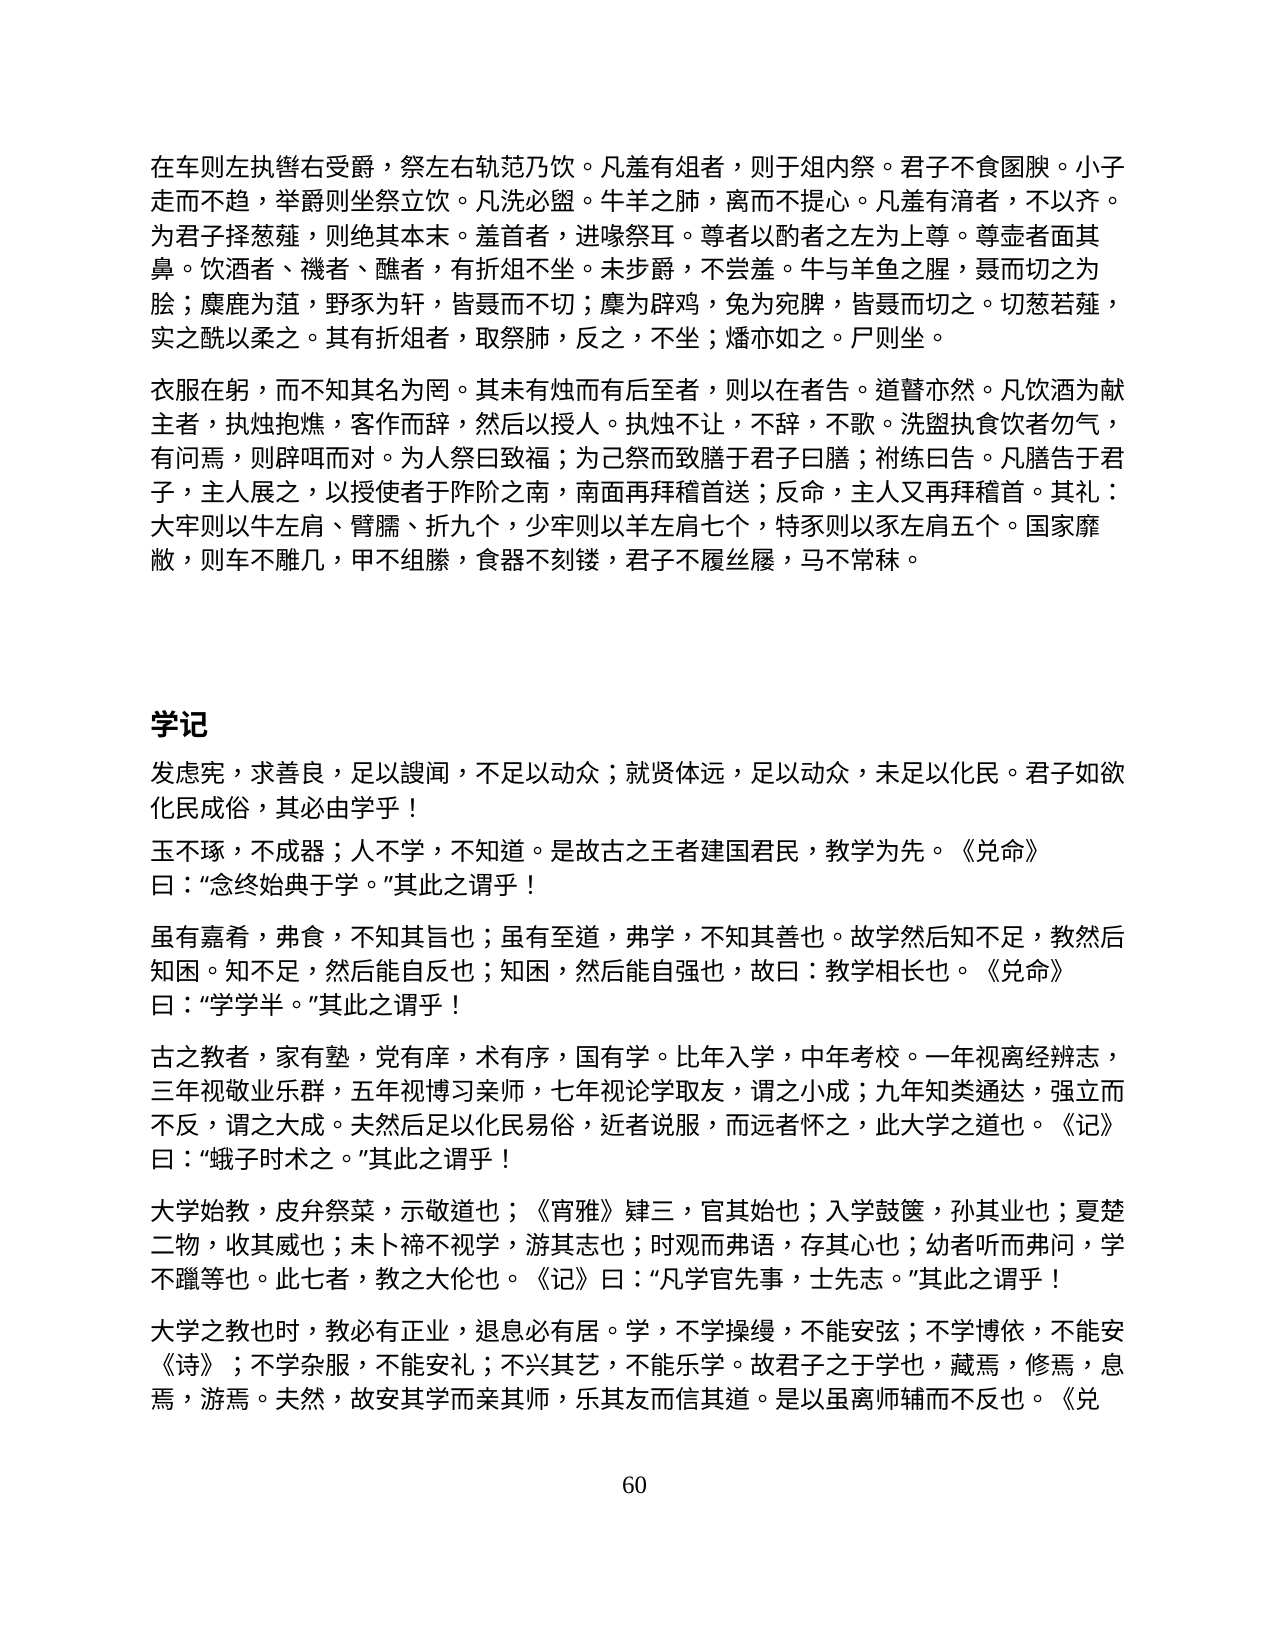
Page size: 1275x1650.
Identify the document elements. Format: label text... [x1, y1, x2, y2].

text 发虑宪，求善良，足以謏闻，不足以动众；就贤体远，足以动众，未足以化民。君子如欲化民成俗，其必由学乎！ [150, 756, 1125, 824]
text 古之教者，家有塾，党有庠，术有序，国有学。比年入学，中年考校。一年视离经辨志，三年视敬业乐群，五年视博习亲师，七年视论学取友，谓之小成；九年知类通达，强立而不反，谓之大成。夫然后足以化民易俗，近者说服，而远者怀之，此大学之道也。《记》曰：“蛾子时术之。”其此之谓乎！ [150, 1039, 1125, 1176]
text 燕侍食于君子，则先饭而后已；毋放饭，毋流歠；小饭而亟之；数毋为口容。客自彻，辞焉则止。客爵居左，其饮居右；介爵、酢爵、僎爵皆居右。羞濡鱼者进尾；冬右腴，夏右鳍；祭膴。凡齐，执之以右，居之于左。赞币自左，诏辞自右。酌尸之仆，如君之仆。其在车则左执辔右受爵，祭左右轨范乃饮。凡羞有俎者，则于俎内祭。君子不食圂腴。小子走而不趋，举爵则坐祭立饮。凡洗必盥。牛羊之肺，离而不提心。凡羞有湇者，不以齐。为君子择葱薤，则绝其本末。羞首者，进喙祭耳。尊者以酌者之左为上尊。尊壶者面其鼻。饮酒者、禨者、醮者，有折俎不坐。未步爵，不尝羞。牛与羊鱼之腥，聂而切之为脍；麋鹿为菹，野豕为轩，皆聂而不切；麇为辟鸡，兔为宛脾，皆聂而切之。切葱若薤，实之酰以柔之。其有折俎者，取祭肺，反之，不坐；燔亦如之。尸则坐。 [150, 150, 1125, 354]
text 虽有嘉肴，弗食，不知其旨也；虽有至道，弗学，不知其善也。故学然后知不足，教然后知困。知不足，然后能自反也；知困，然后能自强也，故曰：教学相长也。《兑命》曰：“学学半。”其此之谓乎！ [150, 919, 1125, 1021]
text 大学始教，皮弁祭菜，示敬道也；《宵雅》肄三，官其始也；入学鼓箧，孙其业也；夏楚二物，收其威也；未卜禘不视学，游其志也；时观而弗语，存其心也；幼者听而弗问，学不躐等也。此七者，教之大伦也。《记》曰：“凡学官先事，士先志。”其此之谓乎！ [150, 1193, 1125, 1296]
text 玉不琢，不成器；人不学，不知道。是故古之王者建国君民，教学为先。《兑命》曰：“念终始典于学。”其此之谓乎！ [150, 833, 1125, 901]
text 衣服在躬，而不知其名为罔。其未有烛而有后至者，则以在者告。道瞽亦然。凡饮酒为献主者，执烛抱燋，客作而辞，然后以授人。执烛不让，不辞，不歌。洗盥执食饮者勿气，有问焉，则辟咡而对。为人祭曰致福；为己祭而致膳于君子曰膳；祔练曰告。凡膳告于君子，主人展之，以授使者于阼阶之南，南面再拜稽首送；反命，主人又再拜稽首。其礼：大牢则以牛左肩、臂臑、折九个，少牢则以羊左肩七个，特豕则以豕左肩五个。国家靡敝，则车不雕几，甲不组縢，食器不刻镂，君子不履丝屦，马不常秣。 [150, 372, 1125, 577]
text 大学之教也时，教必有正业，退息必有居。学，不学操缦，不能安弦；不学博依，不能安《诗》；不学杂服，不能安礼；不兴其艺，不能乐学。故君子之于学也，藏焉，修焉，息焉，游焉。夫然，故安其学而亲其师，乐其友而信其道。是以虽离师辅而不反也。《兑 [150, 1314, 1125, 1416]
subtitle 学记 [150, 704, 1125, 744]
